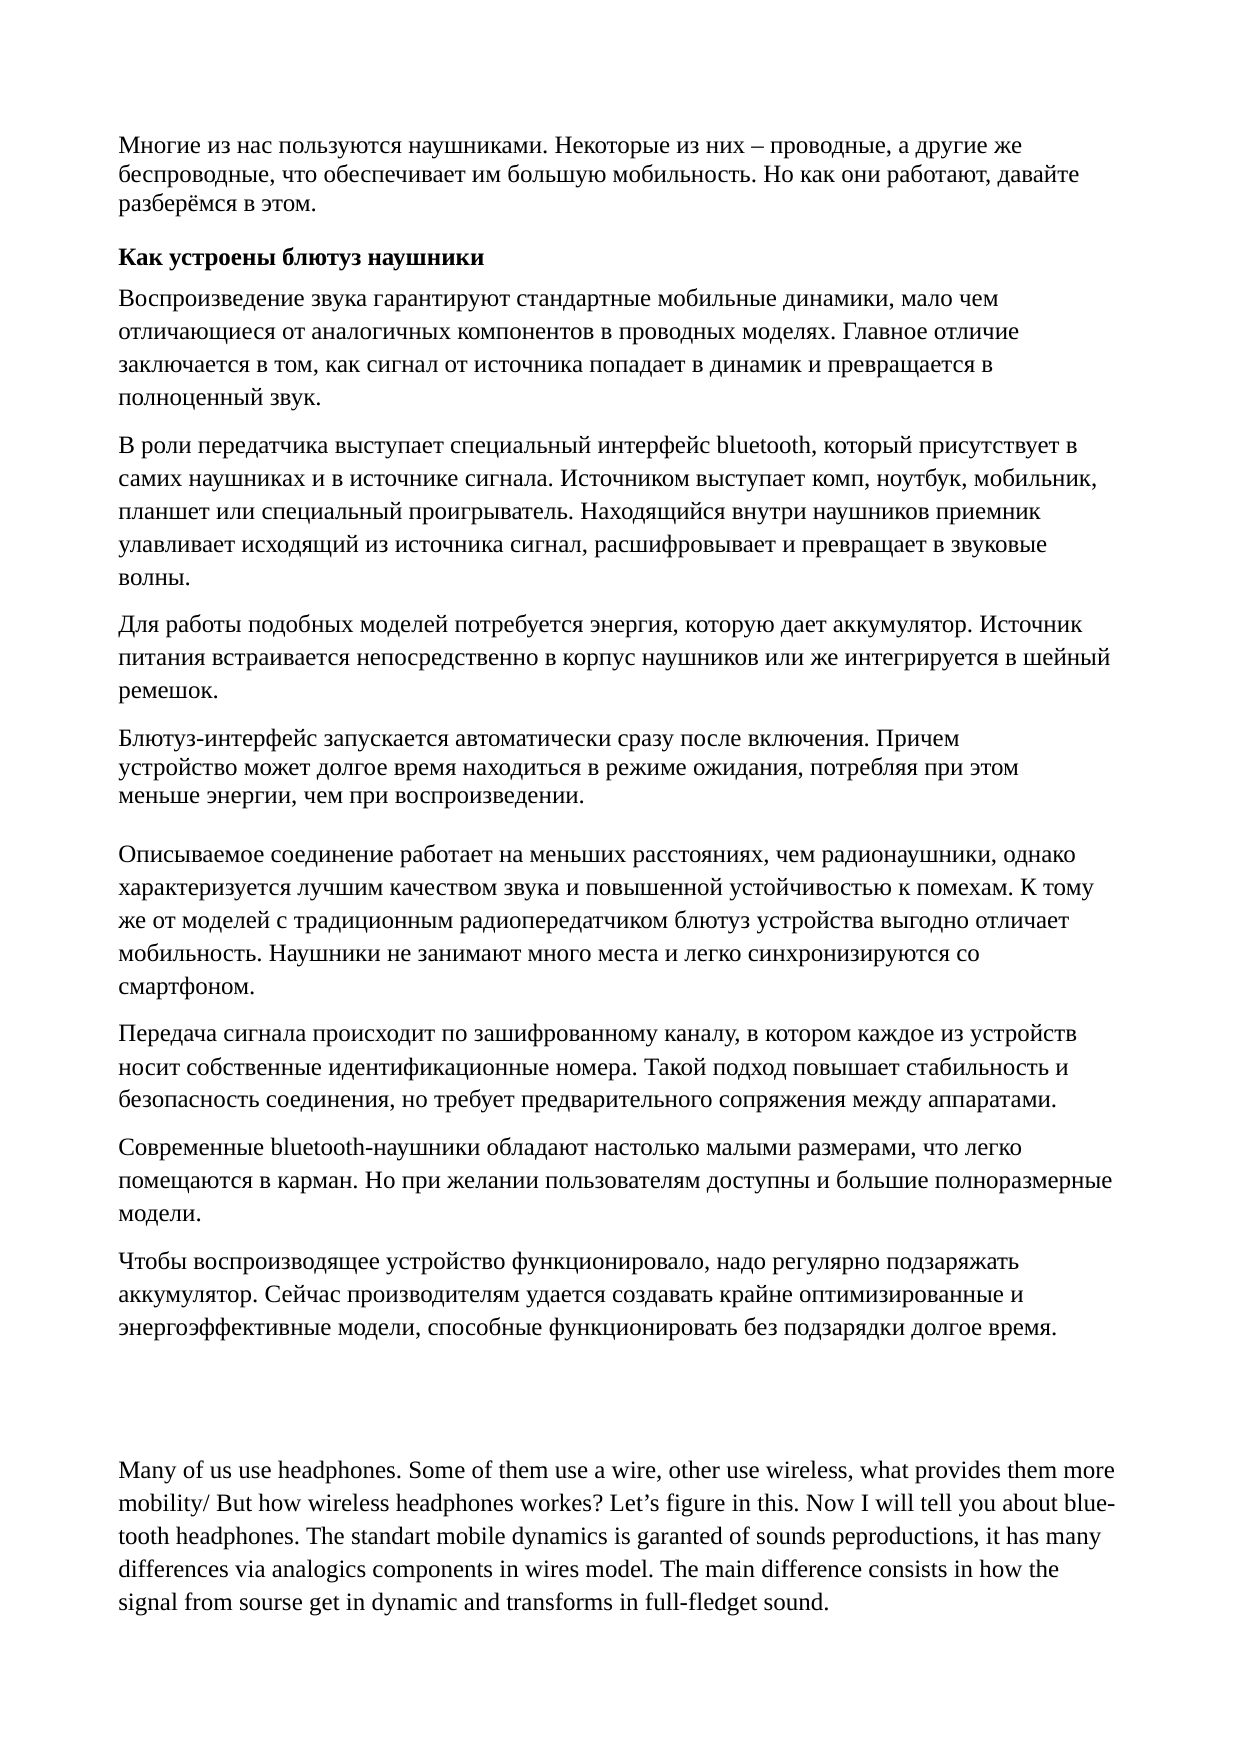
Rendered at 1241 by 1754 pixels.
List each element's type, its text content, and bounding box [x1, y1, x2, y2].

text Чтобы воспроизводящее устройство функционировало, надо регулярно подзаряжать аккумулятор. Сейчас производителям удается создавать крайне оптимизированные и энергоэффективные модели, способные функционировать без подзарядки долгое время. [118, 1246, 1122, 1341]
text Воспроизведение звука гарантируют стандартные мобильные динамики, мало чем отличающиеся от аналогичных компонентов в проводных моделях. Главное отличие заключается в том, как сигнал от источника попадает в динамик и превращается в полноценный звук. [118, 283, 1122, 411]
text Блютуз-интерфейс запускается автоматически сразу после включения. Причем устройство может долгое время находиться в режиме ожидания, потребляя при этом меньше энергии, чем при воспроизведении. [118, 723, 1063, 809]
text Для работы подобных моделей потребуется энергия, которую дает аккумулятор. Источник питания встраивается непосредственно в корпус наушников или же интегрируется в шейный ремешок. [118, 609, 1122, 704]
text Описываемое соединение работает на меньших расстояниях, чем радионаушники, однако характеризуется лучшим качеством звука и повышенной устойчивостью к помехам. К тому же от моделей с традиционным радиопередатчиком блютуз устройства выгодно отличает мобильность. Наушники не занимают много места и легко синхронизируются со смартфоном. [118, 839, 1122, 1000]
text В роли передатчика выступает специальный интерфейс bluetooth, который присутствует в самих наушниках и в источнике сигнала. Источником выступает комп, ноутбук, мобильник, планшет или специальный проигрыватель. Находящийся внутри наушников приемник улавливает исходящий из источника сигнал, расшифровывает и превращает в звуковые волны. [118, 430, 1122, 591]
text Many of us use headphones. Some of them use a wire, other use wireless, what provides them more mobility/ But how wireless headphones workes? Let’s figure in this. Now I will tell you about blue-tooth headphones. The standart mobile dynamics is garanted of sounds peproductions, it has many differences via analogics components in wires model. The main difference consists in how the signal from sourse get in dynamic and transforms in full-fledget sound. [118, 1455, 1122, 1616]
text Передача сигнала происходит по зашифрованному каналу, в котором каждое из устройств носит собственные идентификационные номера. Такой подход повышает стабильность и безопасность соединения, но требует предварительного сопряжения между аппаратами. [118, 1018, 1122, 1113]
subtitle Многие из нас пользуются наушниками. Некоторые из них – проводные, а другие же беспроводные, что обеспечивает им большую мобильность. Но как они работают, давайте разберёмся в этом. [118, 131, 1122, 217]
text Современные bluetooth-наушники обладают настолько малыми размерами, что легко помещаются в карман. Но при желании пользователям доступны и большие полноразмерные модели. [118, 1132, 1122, 1227]
subtitle Как устроены блютуз наушники [118, 242, 1122, 271]
